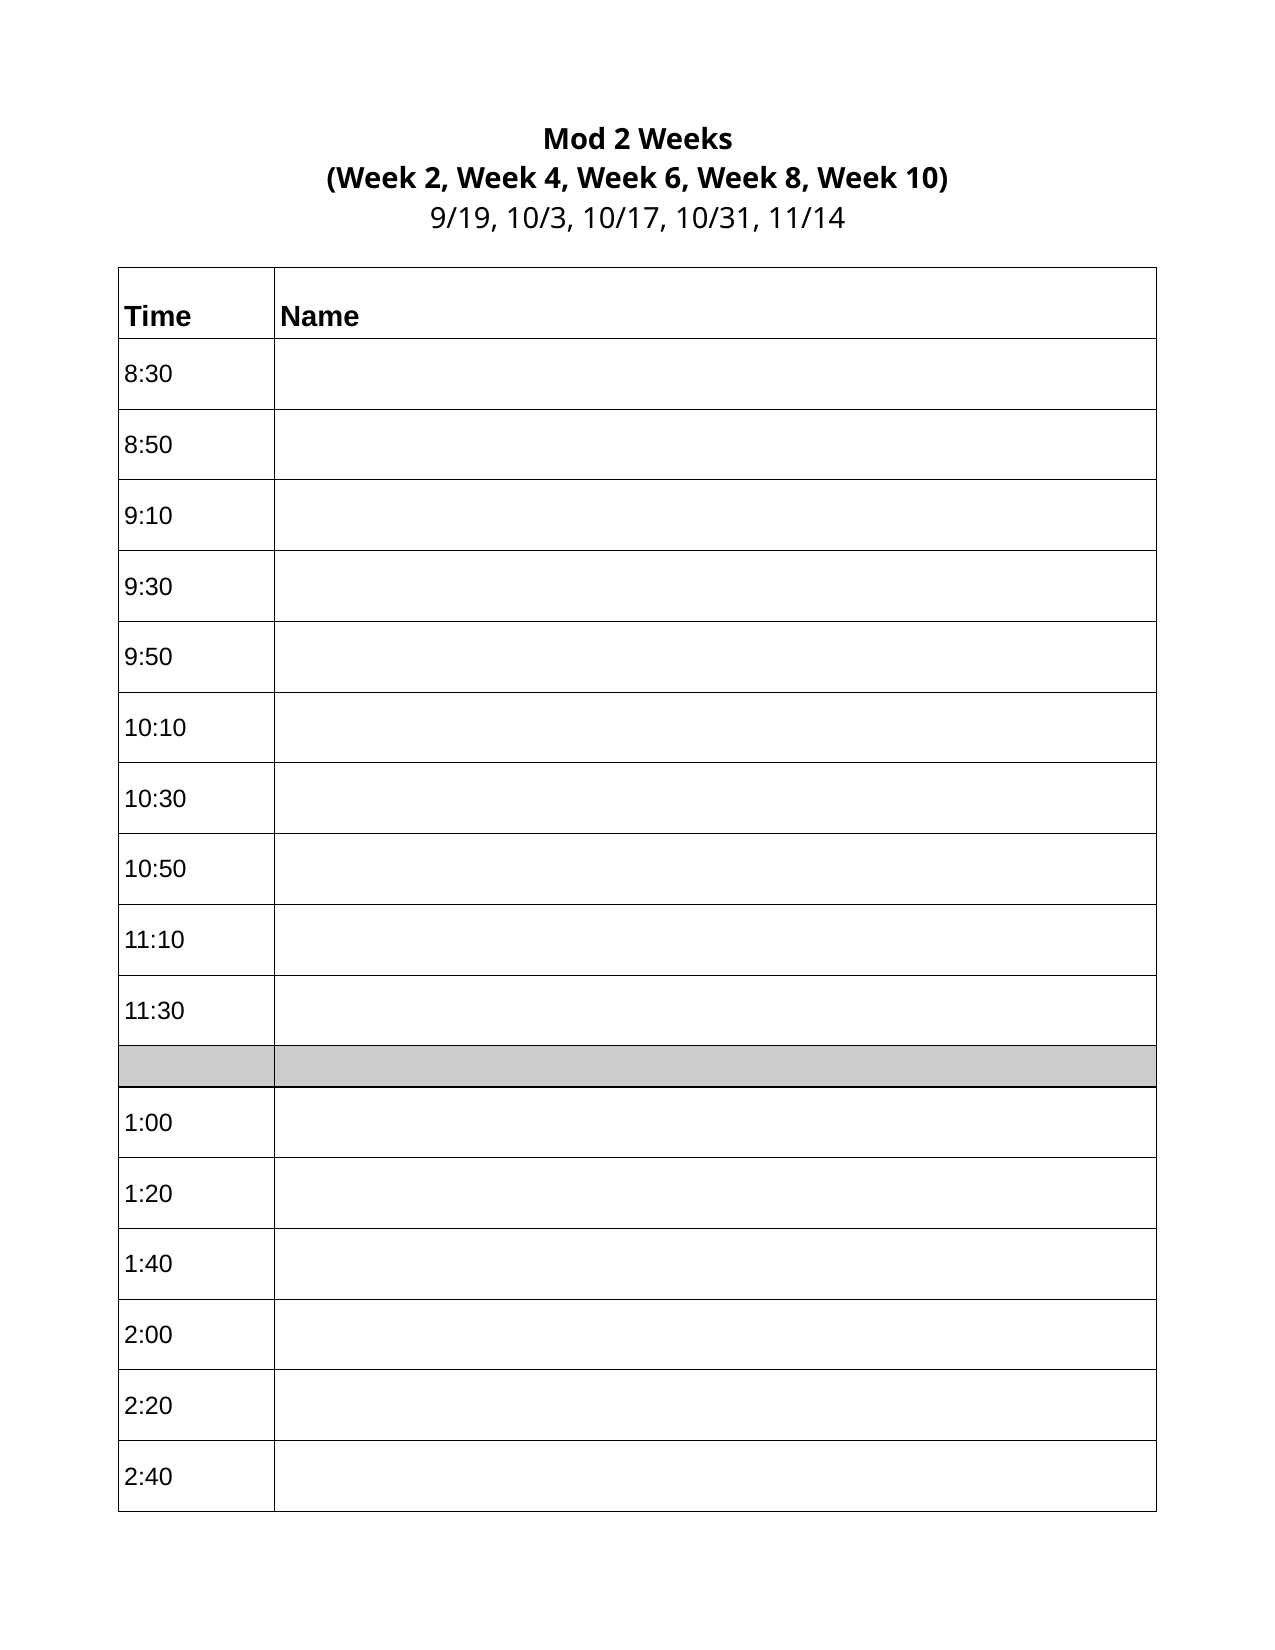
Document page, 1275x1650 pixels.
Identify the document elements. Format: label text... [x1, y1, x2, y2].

table_cell [275, 551, 1156, 621]
table_cell 10:30 [119, 763, 274, 833]
table_cell 2:40 [119, 1441, 274, 1511]
table_cell [119, 1046, 274, 1086]
table_cell [275, 480, 1156, 550]
table_cell [275, 834, 1156, 904]
table_header Time [119, 268, 274, 338]
table_cell [275, 410, 1156, 479]
table_cell 1:40 [119, 1229, 274, 1299]
table_cell [275, 763, 1156, 833]
table_cell [275, 1370, 1156, 1440]
table_cell [275, 1158, 1156, 1228]
table_cell 1:00 [119, 1088, 274, 1157]
table_cell [275, 1300, 1156, 1369]
table_cell [275, 622, 1156, 692]
table_cell [275, 1229, 1156, 1299]
table_cell 2:20 [119, 1370, 274, 1440]
table_cell 11:10 [119, 905, 274, 974]
table_cell 2:00 [119, 1300, 274, 1369]
table_cell 1:20 [119, 1158, 274, 1228]
table_cell [275, 905, 1156, 974]
table_cell [275, 1441, 1156, 1511]
table_cell 9:10 [119, 480, 274, 550]
table_cell [275, 339, 1156, 409]
table_cell 10:50 [119, 834, 274, 904]
table_cell 11:30 [119, 976, 274, 1045]
table_cell [275, 1046, 1156, 1086]
table_cell [275, 1088, 1156, 1157]
table_cell 9:50 [119, 622, 274, 692]
table_cell 9:30 [119, 551, 274, 621]
table_cell 8:50 [119, 410, 274, 479]
table_cell 8:30 [119, 339, 274, 409]
table_cell 10:10 [119, 693, 274, 762]
text Mod 2 Weeks (Week 2, Week 4, Week 6, Week 8, Week 10) 9/19, 10/3, 10/17, 10/31, 11/14 [118, 118, 1157, 237]
table_cell [275, 693, 1156, 762]
table_header Name [275, 268, 1156, 338]
table_cell [275, 976, 1156, 1045]
